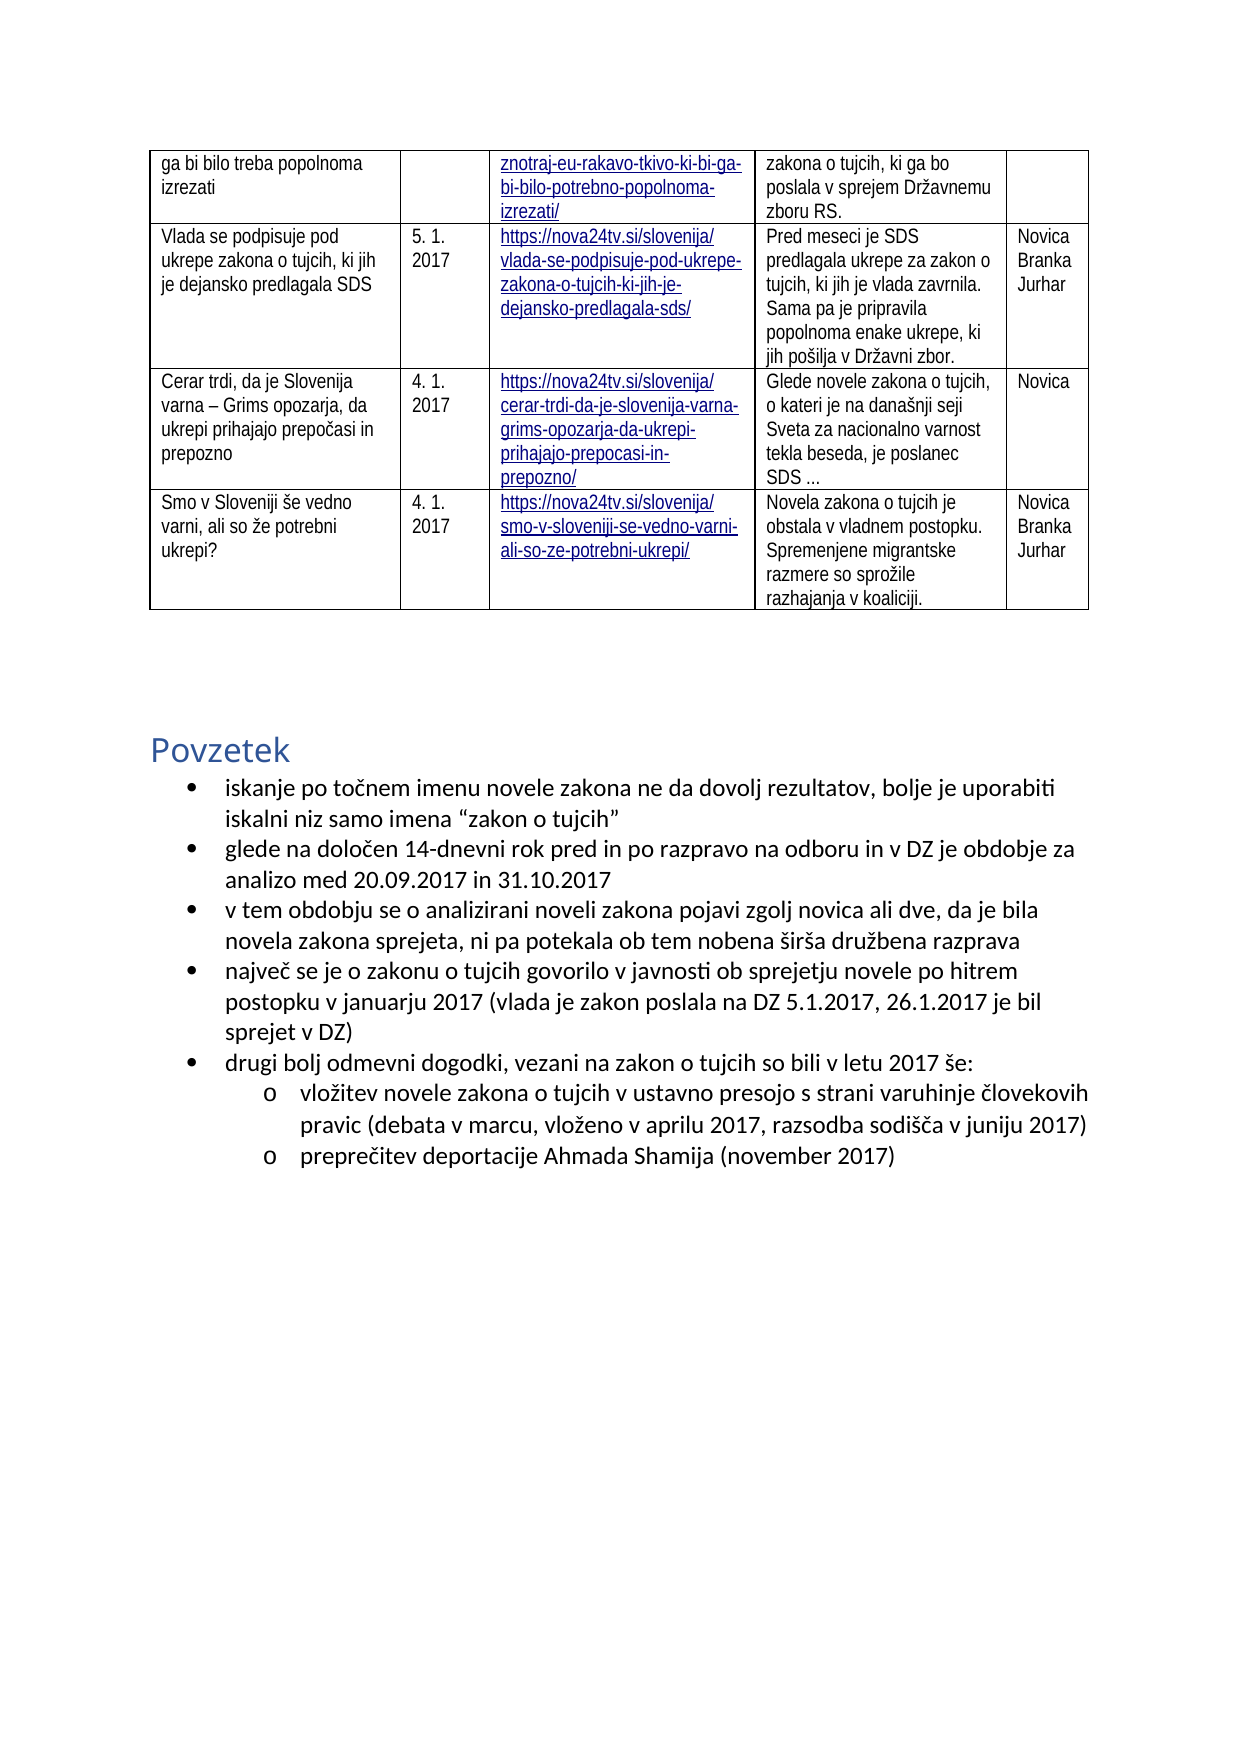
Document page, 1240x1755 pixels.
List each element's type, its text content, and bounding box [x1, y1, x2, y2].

table_cell 4. 1. 2017 [401, 369, 489, 488]
list v tem obdobju se o analizirani noveli zakona pojavi zgolj novica ali dve, da je bila novela zakona sprejeta, ni pa potekala ob tem nobena širša družbena razprava [187, 894, 1089, 956]
table_cell Smo v Sloveniji še vedno varni, ali so že potrebni ukrepi? [151, 490, 400, 609]
list največ se je o zakonu o tujcih govorilo v javnosti ob sprejetju novele po hitrem postopku v januarju 2017 (vlada je zakon poslala na DZ 5.1.2017, 26.1.2017 je bil sprejet v DZ) [187, 956, 1089, 1047]
table_cell [401, 151, 489, 223]
list glede na določen 14-dnevni rok pred in po razpravo na odboru in v DZ je obdobje za analizo med 20.09.2017 in 31.10.2017 [187, 833, 1089, 894]
table_cell https://nova24tv.si/slovenija/vlada-se-podpisuje-pod-ukrepe-zakona-o-tujcih-ki-jih-je-dejansko-predlagala-sds/ [490, 224, 754, 368]
table_cell Novica Branka Jurhar [1007, 224, 1088, 368]
table_cell https://nova24tv.si/slovenija/smo-v-sloveniji-se-vedno-varni-ali-so-ze-potrebni-ukrepi/ [490, 490, 754, 609]
table_cell znotraj-eu-rakavo-tkivo-ki-bi-ga-bi-bilo-potrebno-popolnoma-izrezati/ [490, 151, 754, 223]
table_cell https://nova24tv.si/slovenija/cerar-trdi-da-je-slovenija-varna-grims-opozarja-da-ukrepi-prihajajo-prepocasi-in-prepozno/ [490, 369, 754, 488]
list iskanje po točnem imenu novele zakona ne da dovolj rezultatov, bolje je uporabiti iskalni niz samo imena “zakon o tujcih” [187, 772, 1089, 833]
table_cell Glede novele zakona o tujcih, o kateri je na današnji seji Sveta za nacionalno varnost tekla beseda, je poslanec SDS ... [756, 369, 1006, 488]
table_cell ga bi bilo treba popolnoma izrezati [151, 151, 400, 223]
table_cell Novica Branka Jurhar [1007, 490, 1088, 609]
table_cell 4. 1. 2017 [401, 490, 489, 609]
table_cell zakona o tujcih, ki ga bo poslala v sprejem Državnemu zboru RS. [756, 151, 1006, 223]
list drugi bolj odmevni dogodki, vezani na zakon o tujcih so bili v letu 2017 še: [187, 1047, 1089, 1078]
table_cell [1007, 151, 1088, 223]
list vložitev novele zakona o tujcih v ustavno presojo s strani varuhinje človekovih pravic (debata v marcu, vloženo v aprilu 2017, razsodba sodišča v juniju 2017) [262, 1078, 1089, 1140]
table_cell Pred meseci je SDS predlagala ukrepe za zakon o tujcih, ki jih je vlada zavrnila. Sama pa je pripravila popolnoma enake ukrepe, ki jih pošilja v Državni zbor. [756, 224, 1006, 368]
list preprečitev deportacije Ahmada Shamija (november 2017) [262, 1140, 1089, 1172]
table_cell Cerar trdi, da je Slovenija varna – Grims opozarja, da ukrepi prihajajo prepočasi in prepozno [151, 369, 400, 488]
table_cell Vlada se podpisuje pod ukrepe zakona o tujcih, ki jih je dejansko predlagala SDS [151, 224, 400, 368]
table_cell Novela zakona o tujcih je obstala v vladnem postopku. Spremenjene migrantske razmere so sprožile razhajanja v koaliciji. [756, 490, 1006, 609]
table_cell 5. 1. 2017 [401, 224, 489, 368]
table_cell Novica [1007, 369, 1088, 488]
subtitle Povzetek [150, 727, 1089, 772]
